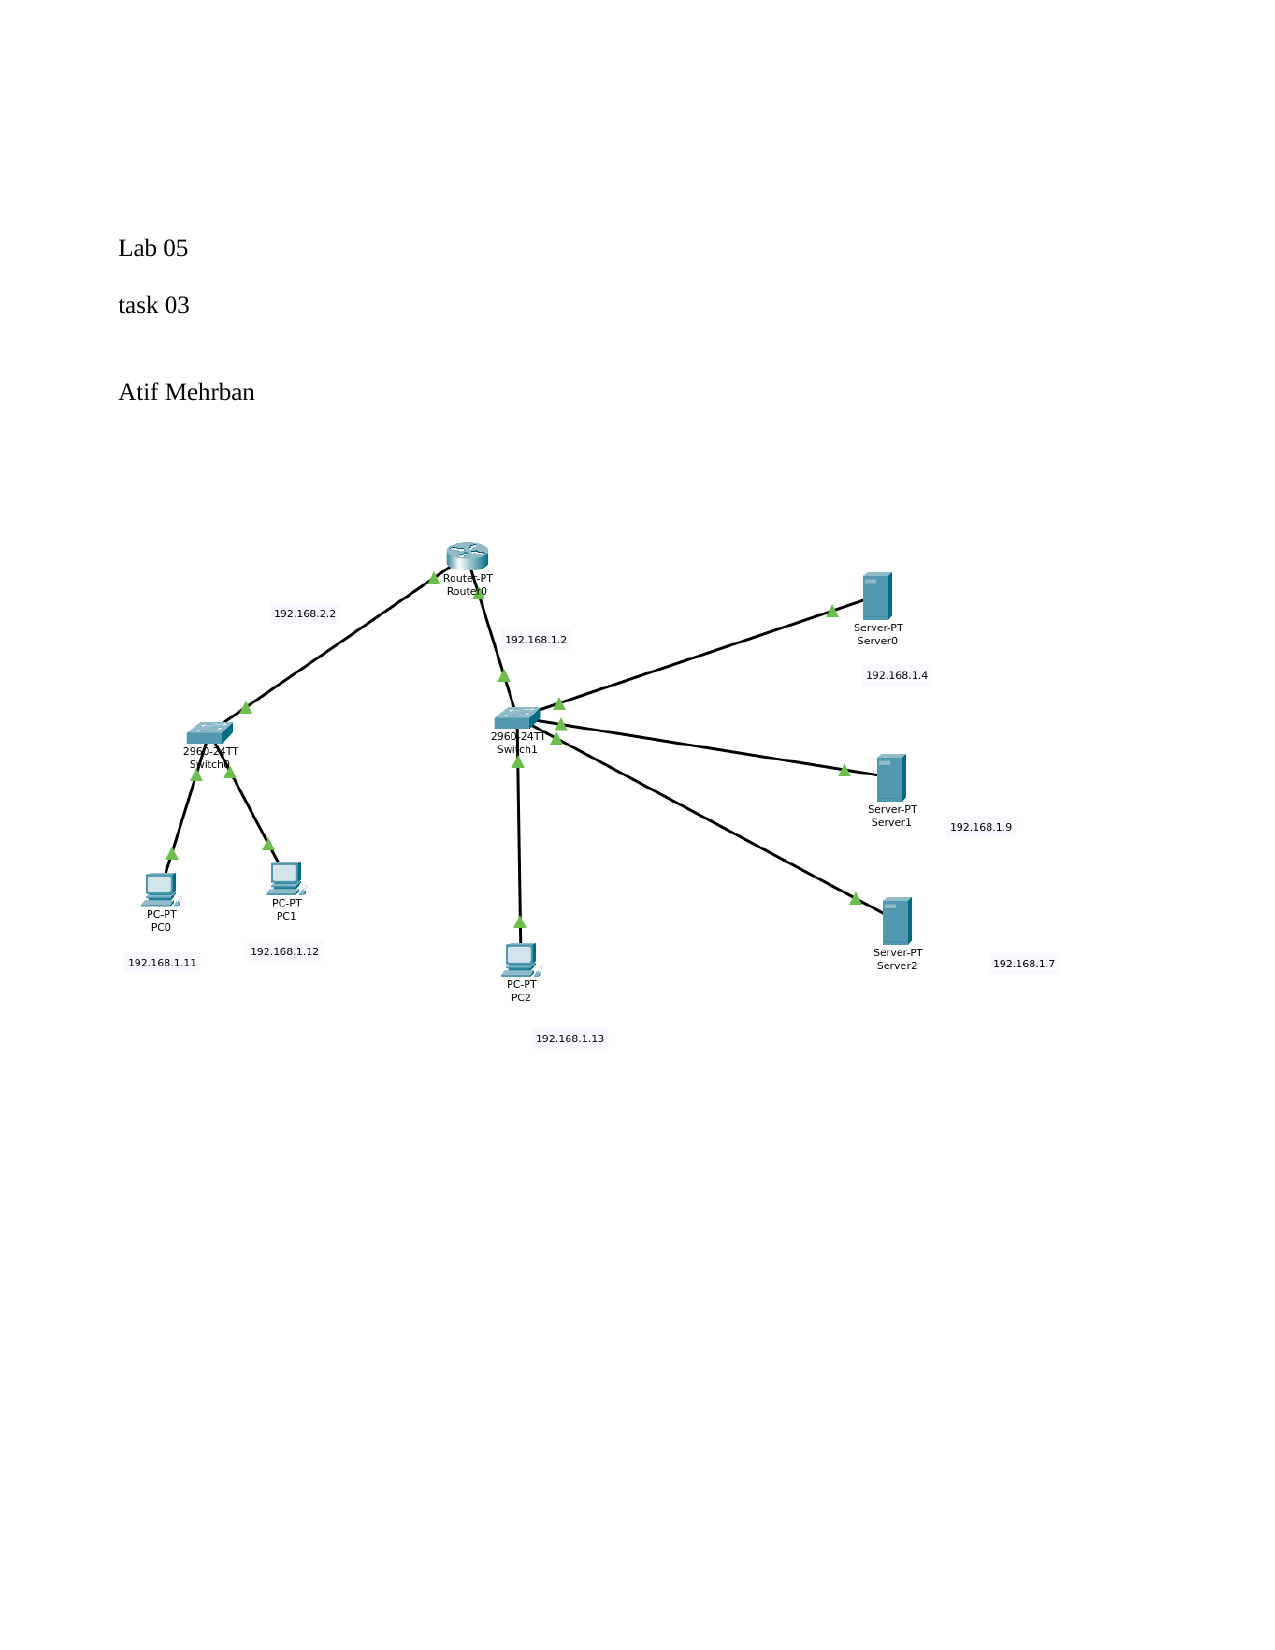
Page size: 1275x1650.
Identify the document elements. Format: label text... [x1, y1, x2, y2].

picture [122, 481, 1162, 1112]
text Atif Mehrban [118, 377, 1157, 406]
text task 03 [118, 291, 1157, 319]
text Lab 05 [118, 233, 1157, 262]
